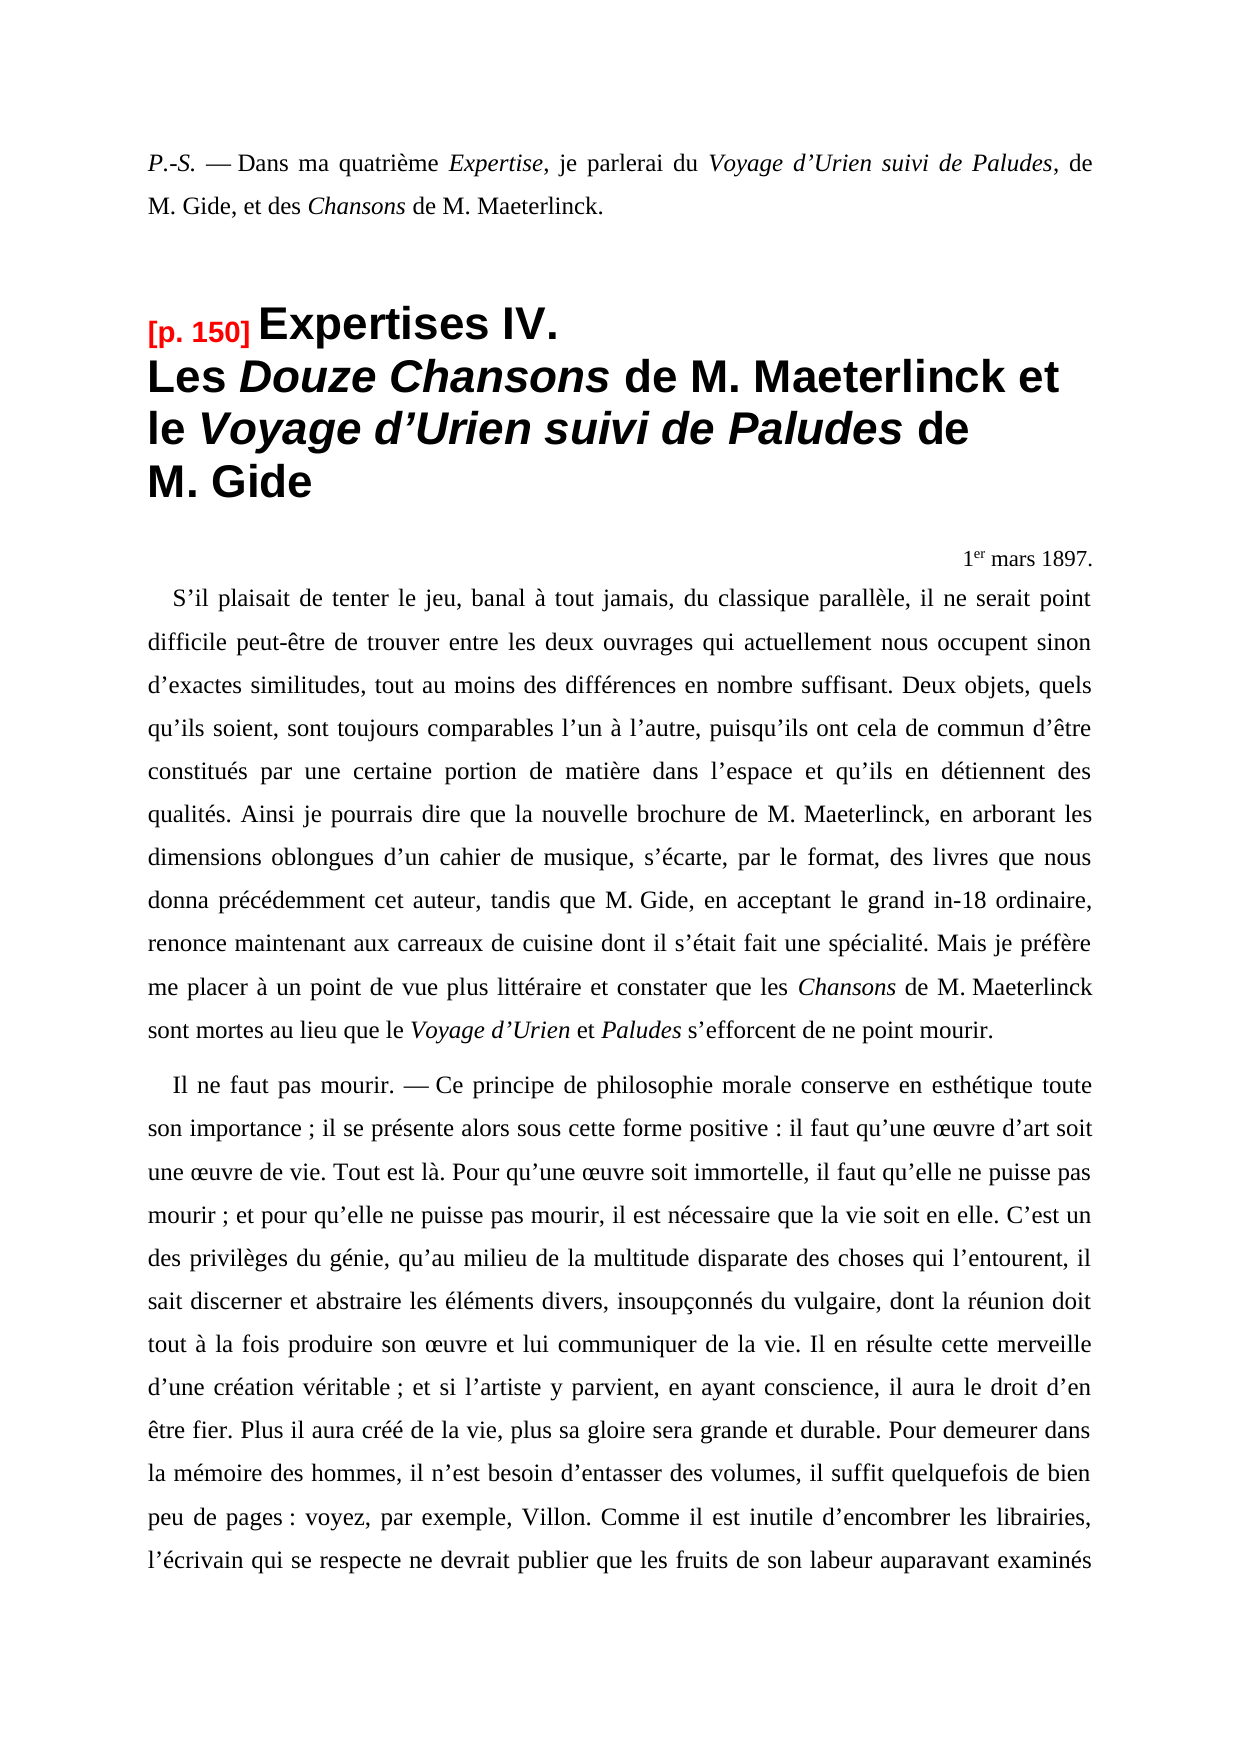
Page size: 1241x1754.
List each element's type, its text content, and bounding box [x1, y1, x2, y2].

text 1er mars 1897. [148, 545, 1093, 571]
text Il ne faut pas mourir. — Ce principe de philosophie morale conserve en esthétique toute son importance ; il se présente alors sous cette forme positive : il faut qu’une œuvre d’art soit une œuvre de vie. Tout est là. Pour qu’une œuvre soit immortelle, il faut qu’elle ne puisse pas mourir ; et pour qu’elle ne puisse pas mourir, il est nécessaire que la vie soit en elle. C’est un des privilèges du génie, qu’au milieu de la multitude disparate des choses qui l’entourent, il sait discerner et abstraire les éléments divers, insoupçonnés du vulgaire, dont la réunion doit tout à la fois produire son œuvre et lui communiquer de la vie. Il en résulte cette merveille d’une création véritable ; et si l’artiste y parvient, en ayant conscience, il aura le droit d’en être fier. Plus il aura créé de la vie, plus sa gloire sera grande et durable. Pour demeurer dans la mémoire des hommes, il n’est besoin d’entasser des volumes, il suffit quelquefois de bien peu de pages : voyez, par exemple, Villon. Comme il est inutile d’encombrer les librairies, l’écrivain qui se respecte ne devrait publier que les fruits de son labeur auparavant examinés [148, 1070, 1093, 1573]
subtitle [p. 150] Expertises IV. Les Douze Chansons de M. Maeterlinck et le Voyage d’Urien suivi de Paludes de M. Gide [148, 296, 1093, 507]
text S’il plaisait de tenter le jeu, banal à tout jamais, du classique parallèle, il ne serait point difficile peut-être de trouver entre les deux ouvrages qui actuellement nous occupent sinon d’exactes similitudes, tout au moins des différences en nombre suffisant. Deux objets, quels qu’ils soient, sont toujours comparables l’un à l’autre, puisqu’ils ont cela de commun d’être constitués par une certaine portion de matière dans l’espace et qu’ils en détiennent des qualités. Ainsi je pourrais dire que la nouvelle brochure de M. Maeterlinck, en arborant les dimensions oblongues d’un cahier de musique, s’écarte, par le format, des livres que nous donna précédemment cet auteur, tandis que M. Gide, en acceptant le grand in-18 ordinaire, renonce maintenant aux carreaux de cuisine dont il s’était fait une spécialité. Mais je préfère me placer à un point de vue plus littéraire et constater que les Chansons de M. Maeterlinck sont mortes au lieu que le Voyage d’Urien et Paludes s’efforcent de ne point mourir. [148, 583, 1093, 1043]
text P.-S. — Dans ma quatrième Expertise, je parlerai du Voyage d’Urien suivi de Paludes, de M. Gide, et des Chansons de M. Maeterlinck. [148, 148, 1093, 219]
